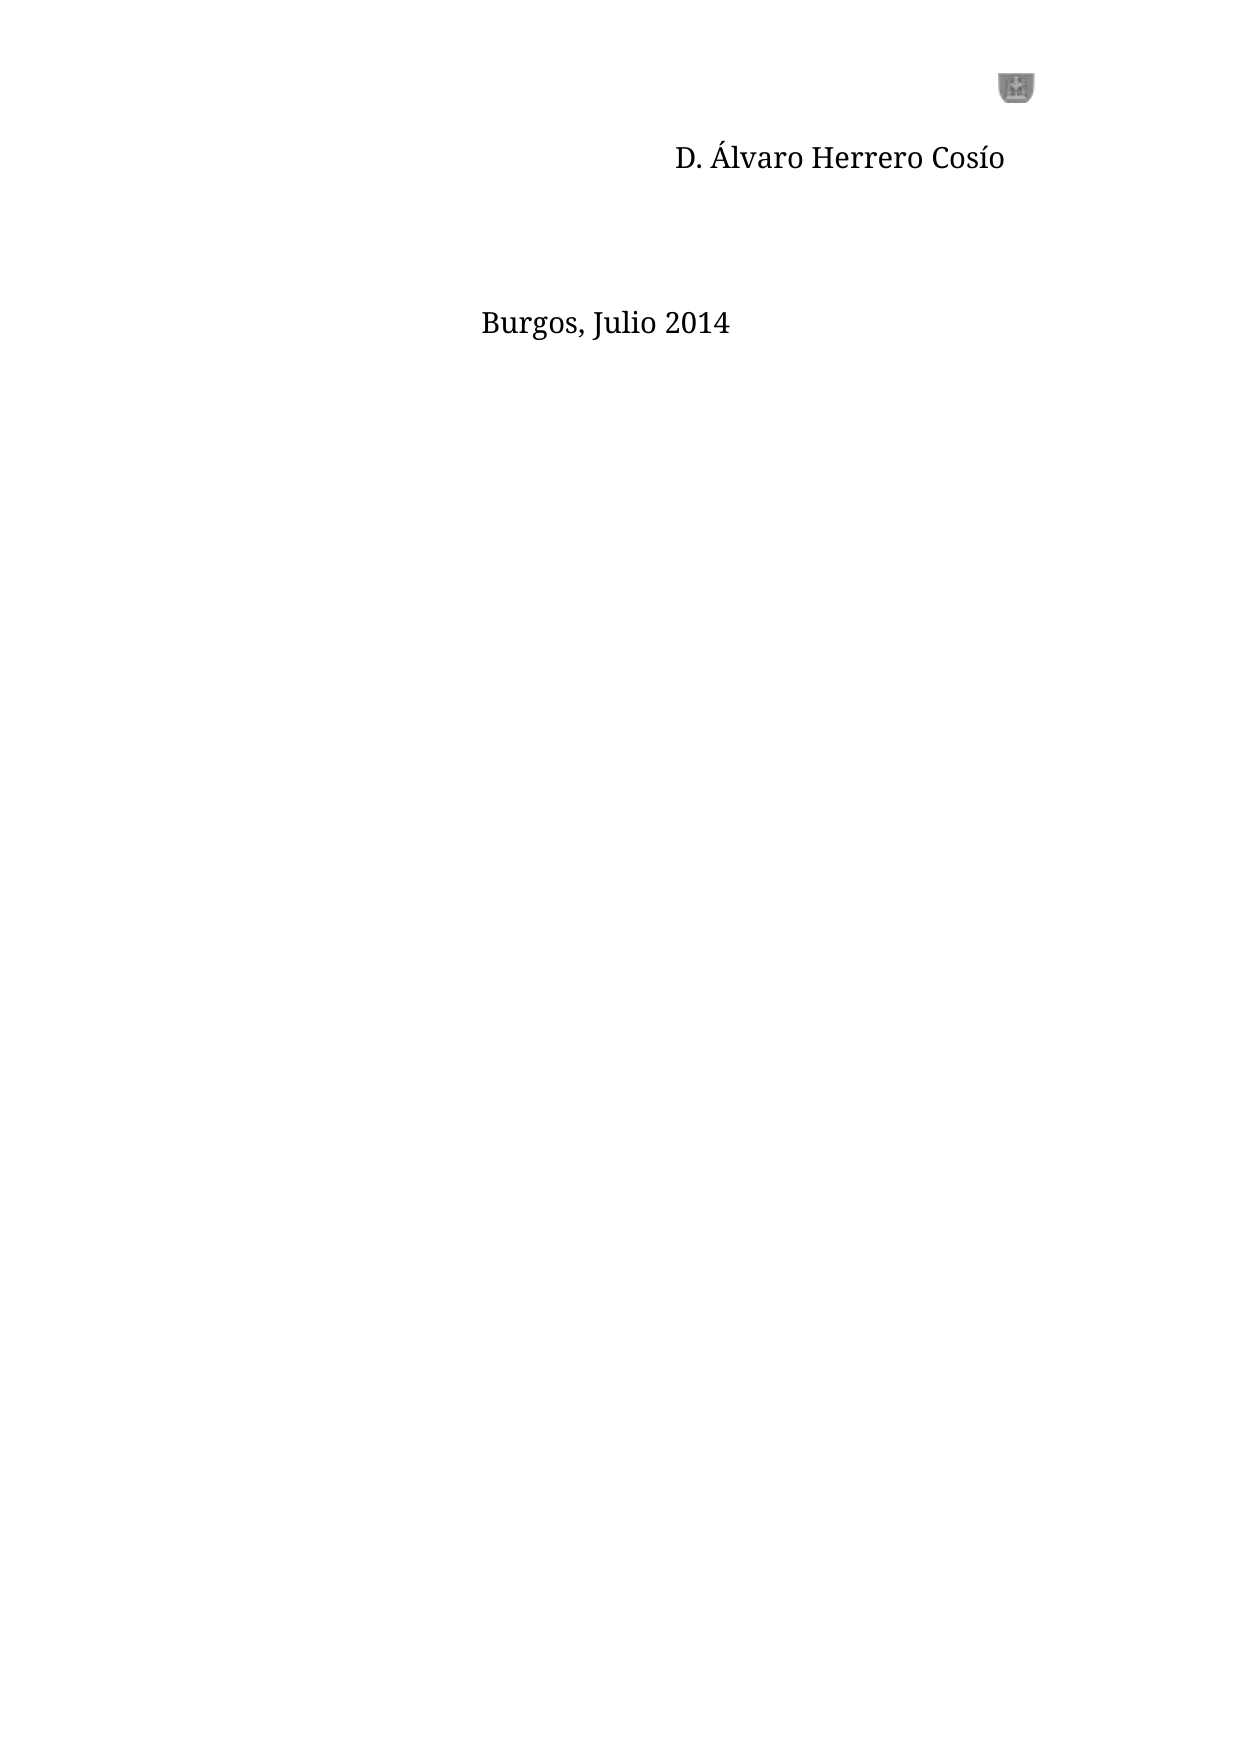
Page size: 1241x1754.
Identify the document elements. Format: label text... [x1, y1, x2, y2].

table_cell D. Álvaro Herrero Cosío [616, 132, 1064, 183]
text Burgos, Julio 2014 [148, 302, 1063, 342]
picture [964, 73, 1063, 103]
table_cell [148, 132, 616, 183]
